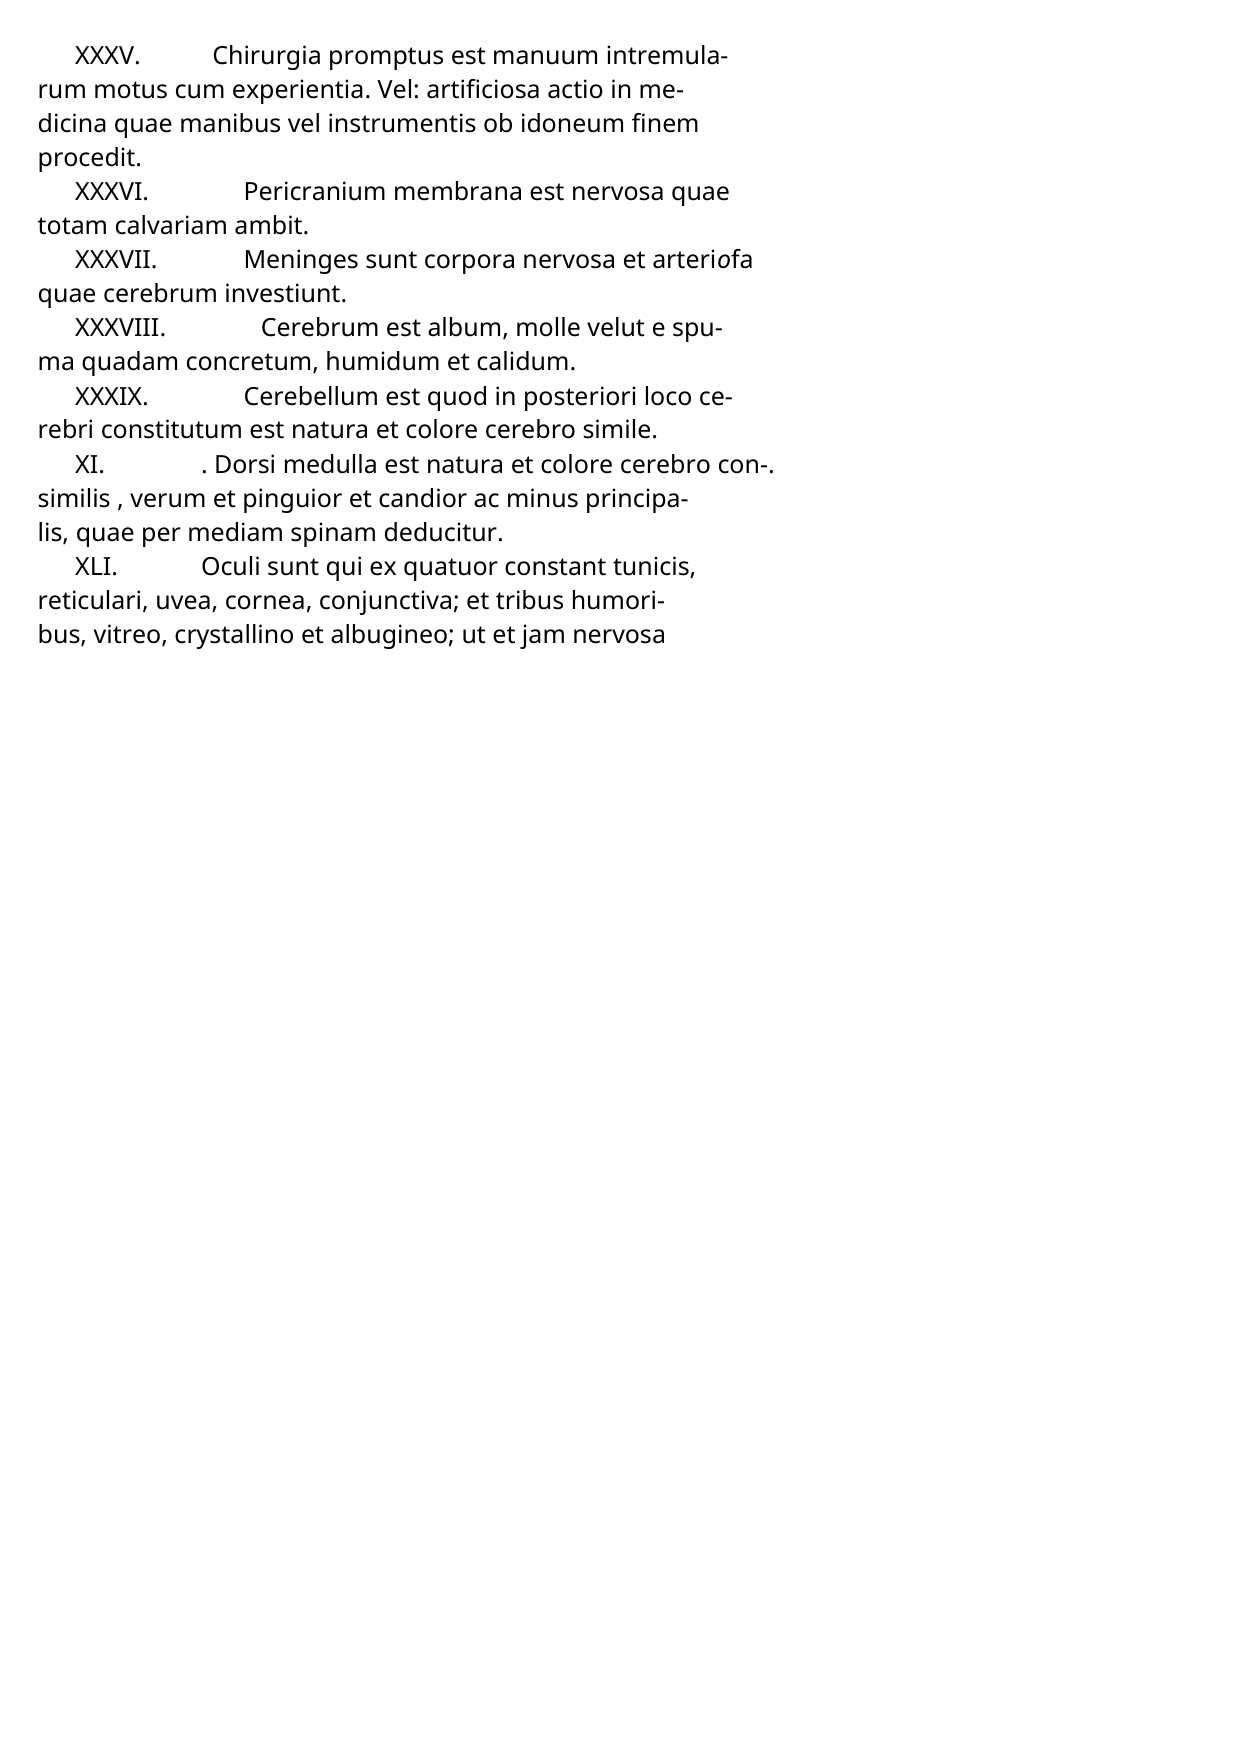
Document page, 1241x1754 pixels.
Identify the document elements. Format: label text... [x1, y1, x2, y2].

text XXXIX. Cerebellum est quod in posteriori loco ce- rebri constitutum est natura et colore cerebro simile. [37, 378, 1203, 446]
text XXXVIII. Cerebrum est album, molle velut e spu- ma quadam concretum, humidum et calidum. [37, 310, 1203, 378]
text XXXVII. Meninges sunt corpora nervosa et arteriofa quae cerebrum investiunt. [37, 242, 1203, 310]
text XLI. Oculi sunt qui ex quatuor constant tunicis, reticulari, uvea, cornea, conjunctiva; et tribus humori- bus, vitreo, crystallino et albugineo; ut et jam nervosa [37, 548, 1203, 651]
text XXXVI. Pericranium membrana est nervosa quae totam calvariam ambit. [37, 174, 1203, 242]
text XI. . Dorsi medulla est natura et colore cerebro con-. similis , verum et pinguior et candior ac minus principa- lis, quae per mediam spinam deducitur. [37, 446, 1203, 548]
text XXXV. Chirurgia promptus est manuum intremula- rum motus cum experientia. Vel: artificiosa actio in me- dicina quae manibus vel instrumentis ob idoneum finem procedit. [37, 37, 1203, 174]
